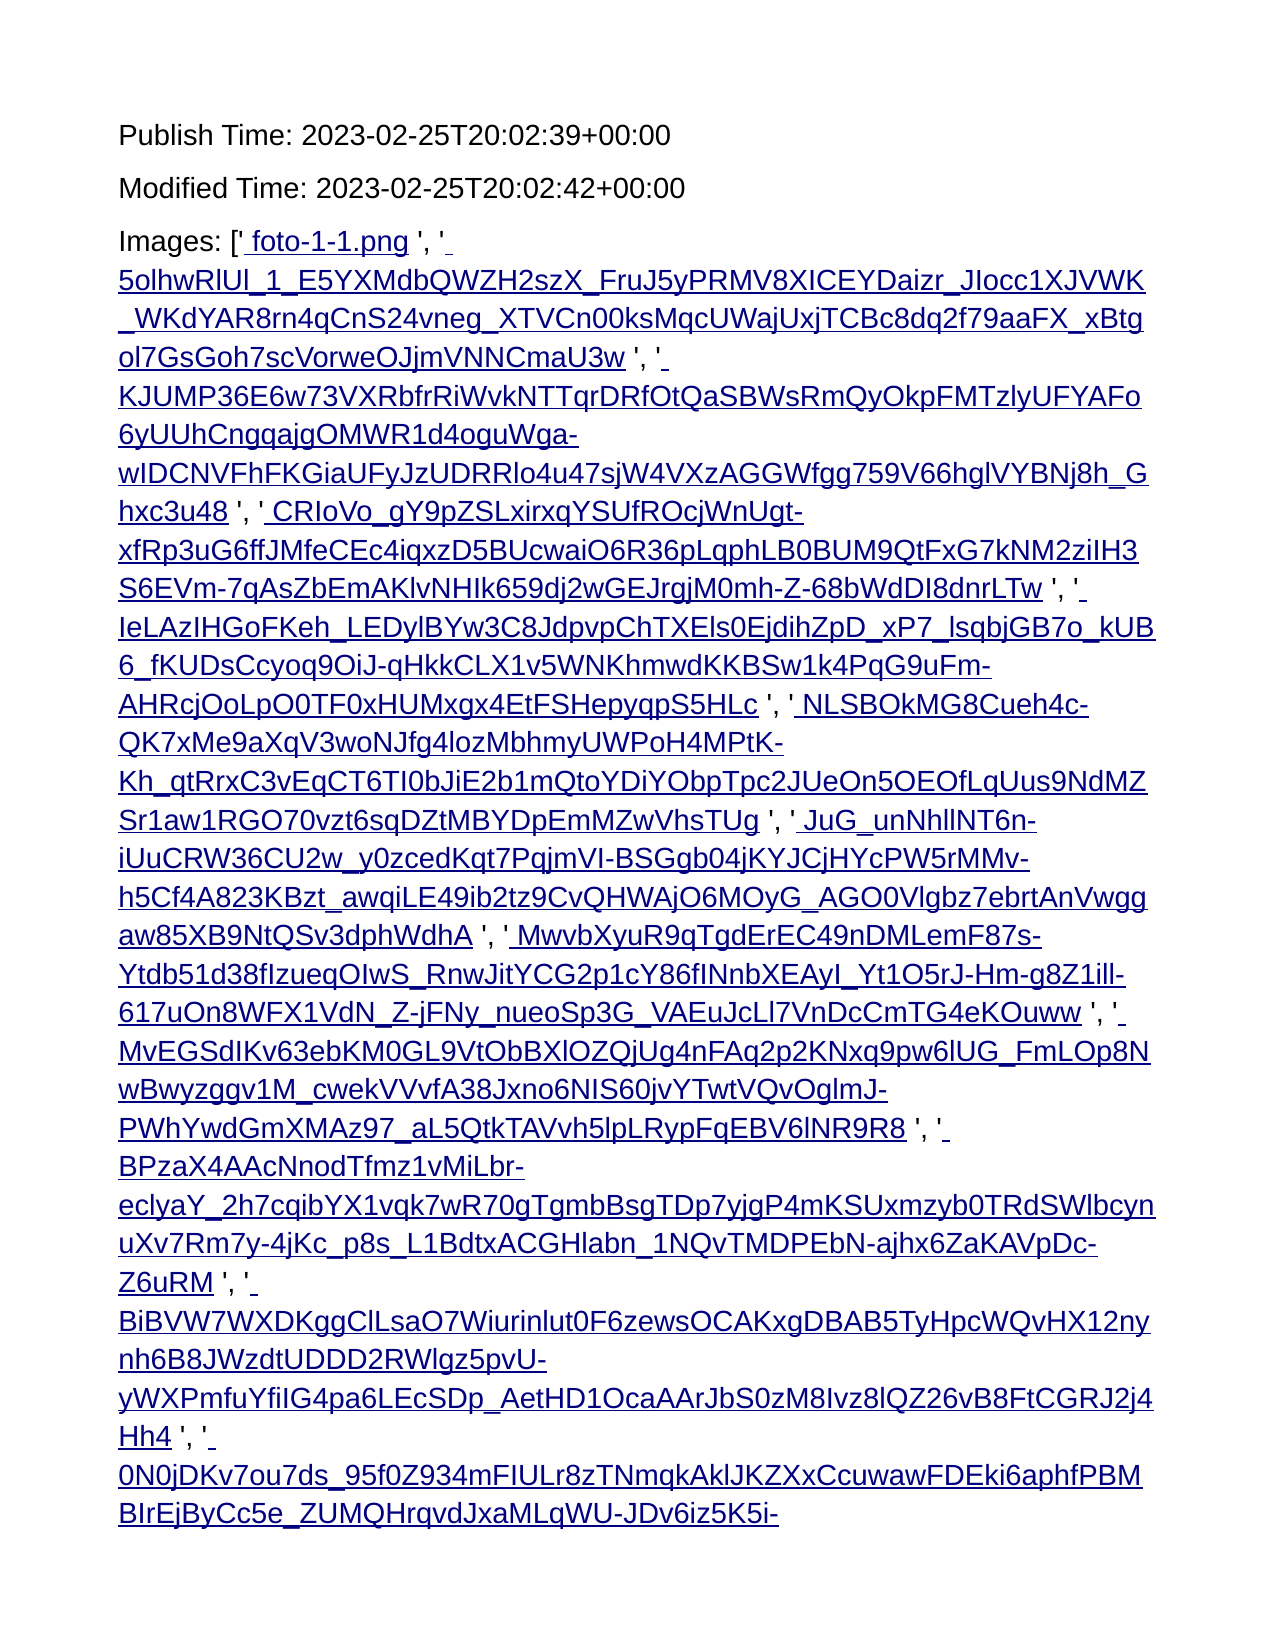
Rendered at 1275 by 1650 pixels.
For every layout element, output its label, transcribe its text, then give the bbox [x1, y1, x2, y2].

text Modified Time: 2023-02-25T20:02:42+00:00 [118, 171, 1157, 205]
text Publish Time: 2023-02-25T20:02:39+00:00 [118, 118, 1157, 152]
text Images: [' foto-1-1.png ', ' 5olhwRlUl_1_E5YXMdbQWZH2szX_FruJ5yPRMV8XICEYDaizr_JIocc1XJVWK_WKdYAR8rn4qCnS24vneg_XTVCn00ksMqcUWajUxjTCBc8dq2f79aaFX_xBtgol7GsGoh7scVorweOJjmVNNCmaU3w ', ' KJUMP36E6w73VXRbfrRiWvkNTTqrDRfOtQaSBWsRmQyOkpFMTzlyUFYAFo6yUUhCngqajgOMWR1d4oguWga-wIDCNVFhFKGiaUFyJzUDRRlo4u47sjW4VXzAGGWfgg759V66hglVYBNj8h_Ghxc3u48 ', ' CRIoVo_gY9pZSLxirxqYSUfROcjWnUgt-xfRp3uG6ffJMfeCEc4iqxzD5BUcwaiO6R36pLqphLB0BUM9QtFxG7kNM2ziIH3S6EVm-7qAsZbEmAKlvNHIk659dj2wGEJrgjM0mh-Z-68bWdDI8dnrLTw ', ' IeLAzIHGoFKeh_LEDylBYw3C8JdpvpChTXEls0EjdihZpD_xP7_lsqbjGB7o_kUB6_fKUDsCcyoq9OiJ-qHkkCLX1v5WNKhmwdKKBSw1k4PqG9uFm-AHRcjOoLpO0TF0xHUMxgx4EtFSHepyqpS5HLc ', ' NLSBOkMG8Cueh4c-QK7xMe9aXqV3woNJfg4lozMbhmyUWPoH4MPtK-Kh_qtRrxC3vEqCT6TI0bJiE2b1mQtoYDiYObpTpc2JUeOn5OEOfLqUus9NdMZSr1aw1RGO70vzt6sqDZtMBYDpEmMZwVhsTUg ', ' JuG_unNhllNT6n-iUuCRW36CU2w_y0zcedKqt7PqjmVI-BSGgb04jKYJCjHYcPW5rMMv-h5Cf4A823KBzt_awqiLE49ib2tz9CvQHWAjO6MOyG_AGO0Vlgbz7ebrtAnVwggaw85XB9NtQSv3dphWdhA ', ' MwvbXyuR9qTgdErEC49nDMLemF87s-Ytdb51d38fIzueqOIwS_RnwJitYCG2p1cY86fINnbXEAyI_Yt1O5rJ-Hm-g8Z1ill-617uOn8WFX1VdN_Z-jFNy_nueoSp3G_VAEuJcLl7VnDcCmTG4eKOuww ', ' MvEGSdIKv63ebKM0GL9VtObBXlOZQjUg4nFAq2p2KNxq9pw6lUG_FmLOp8NwBwyzggv1M_cwekVVvfA38Jxno6NIS60jvYTwtVQvOglmJ-PWhYwdGmXMAz97_aL5QtkTAVvh5lpLRypFqEBV6lNR9R8 ', ' BPzaX4AAcNnodTfmz1vMiLbr-eclyaY_2h7cqibYX1vqk7wR70gTgmbBsgTDp7yjgP4mKSUxmzyb0TRdSWlbcynuXv7Rm7y-4jKc_p8s_L1BdtxACGHlabn_1NQvTMDPEbN-ajhx6ZaKAVpDc-Z6uRM ', ' BiBVW7WXDKggClLsaO7Wiurinlut0F6zewsOCAKxgDBAB5TyHpcWQvHX12nynh6B8JWzdtUDDD2RWlgz5pvU-yWXPmfuYfiIG4pa6LEcSDp_AetHD1OcaAArJbS0zM8Ivz8lQZ26vB8FtCGRJ2j4Hh4 ', ' 0N0jDKv7ou7ds_95f0Z934mFIULr8zTNmqkAklJKZXxCcuwawFDEki6aphfPBMBIrEjByCc5e_ZUMQHrqvdJxaMLqWU-JDv6iz5K5i- [118, 224, 1157, 1530]
